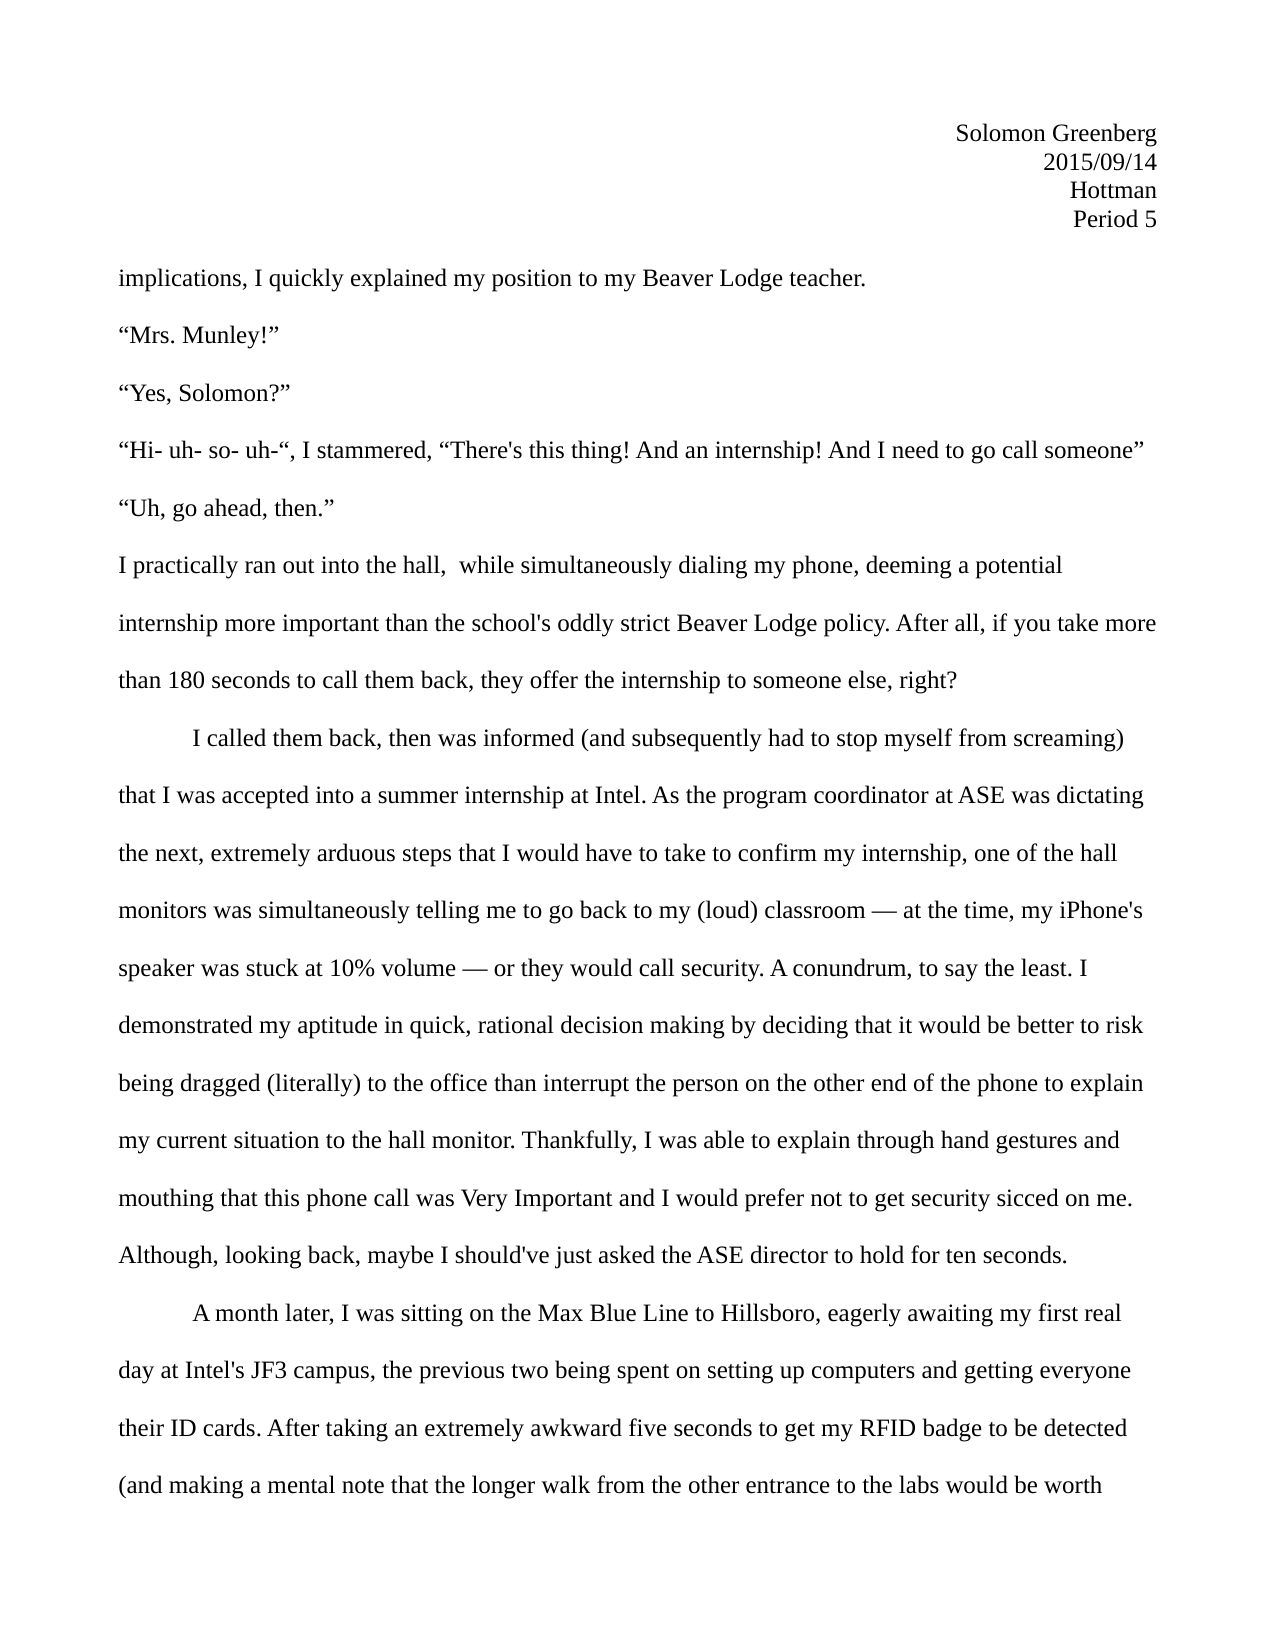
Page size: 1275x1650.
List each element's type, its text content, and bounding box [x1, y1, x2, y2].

text “Yes, Solomon?” [118, 378, 1157, 406]
text implications, I quickly explained my position to my Beaver Lodge teacher. [118, 263, 1157, 291]
text I practically ran out into the hall, while simultaneously dialing my phone, deeming a potential internship more important than the school's oddly strict Beaver Lodge policy. After all, if you take more than 180 seconds to call them back, they offer the internship to someone else, right? [118, 550, 1157, 694]
text A month later, I was sitting on the Max Blue Line to Hillsboro, eagerly awaiting my first real day at Intel's JF3 campus, the previous two being spent on setting up computers and getting everyone their ID cards. After taking an extremely awkward five seconds to get my RFID badge to be detected (and making a mental note that the longer walk from the other entrance to the labs would be worth [118, 1298, 1157, 1499]
text “Uh, go ahead, then.” [118, 493, 1157, 521]
text I called them back, then was informed (and subsequently had to stop myself from screaming) that I was accepted into a summer internship at Intel. As the program coordinator at ASE was dictating the next, extremely arduous steps that I would have to take to confirm my internship, one of the hall monitors was simultaneously telling me to go back to my (loud) classroom — at the time, my iPhone's speaker was stuck at 10% volume — or they would call security. A conundrum, to say the least. I demonstrated my aptitude in quick, rational decision making by deciding that it would be better to risk being dragged (literally) to the office than interrupt the person on the other end of the phone to explain my current situation to the hall monitor. Thankfully, I was able to explain through hand gestures and mouthing that this phone call was Very Important and I would prefer not to get security sicced on me. Although, looking back, maybe I should've just asked the ASE director to hold for ten seconds. [118, 723, 1157, 1269]
text “Mrs. Munley!” [118, 320, 1157, 349]
text “Hi- uh- so- uh-“, I stammered, “There's this thing! And an internship! And I need to go call someone” [118, 435, 1157, 464]
